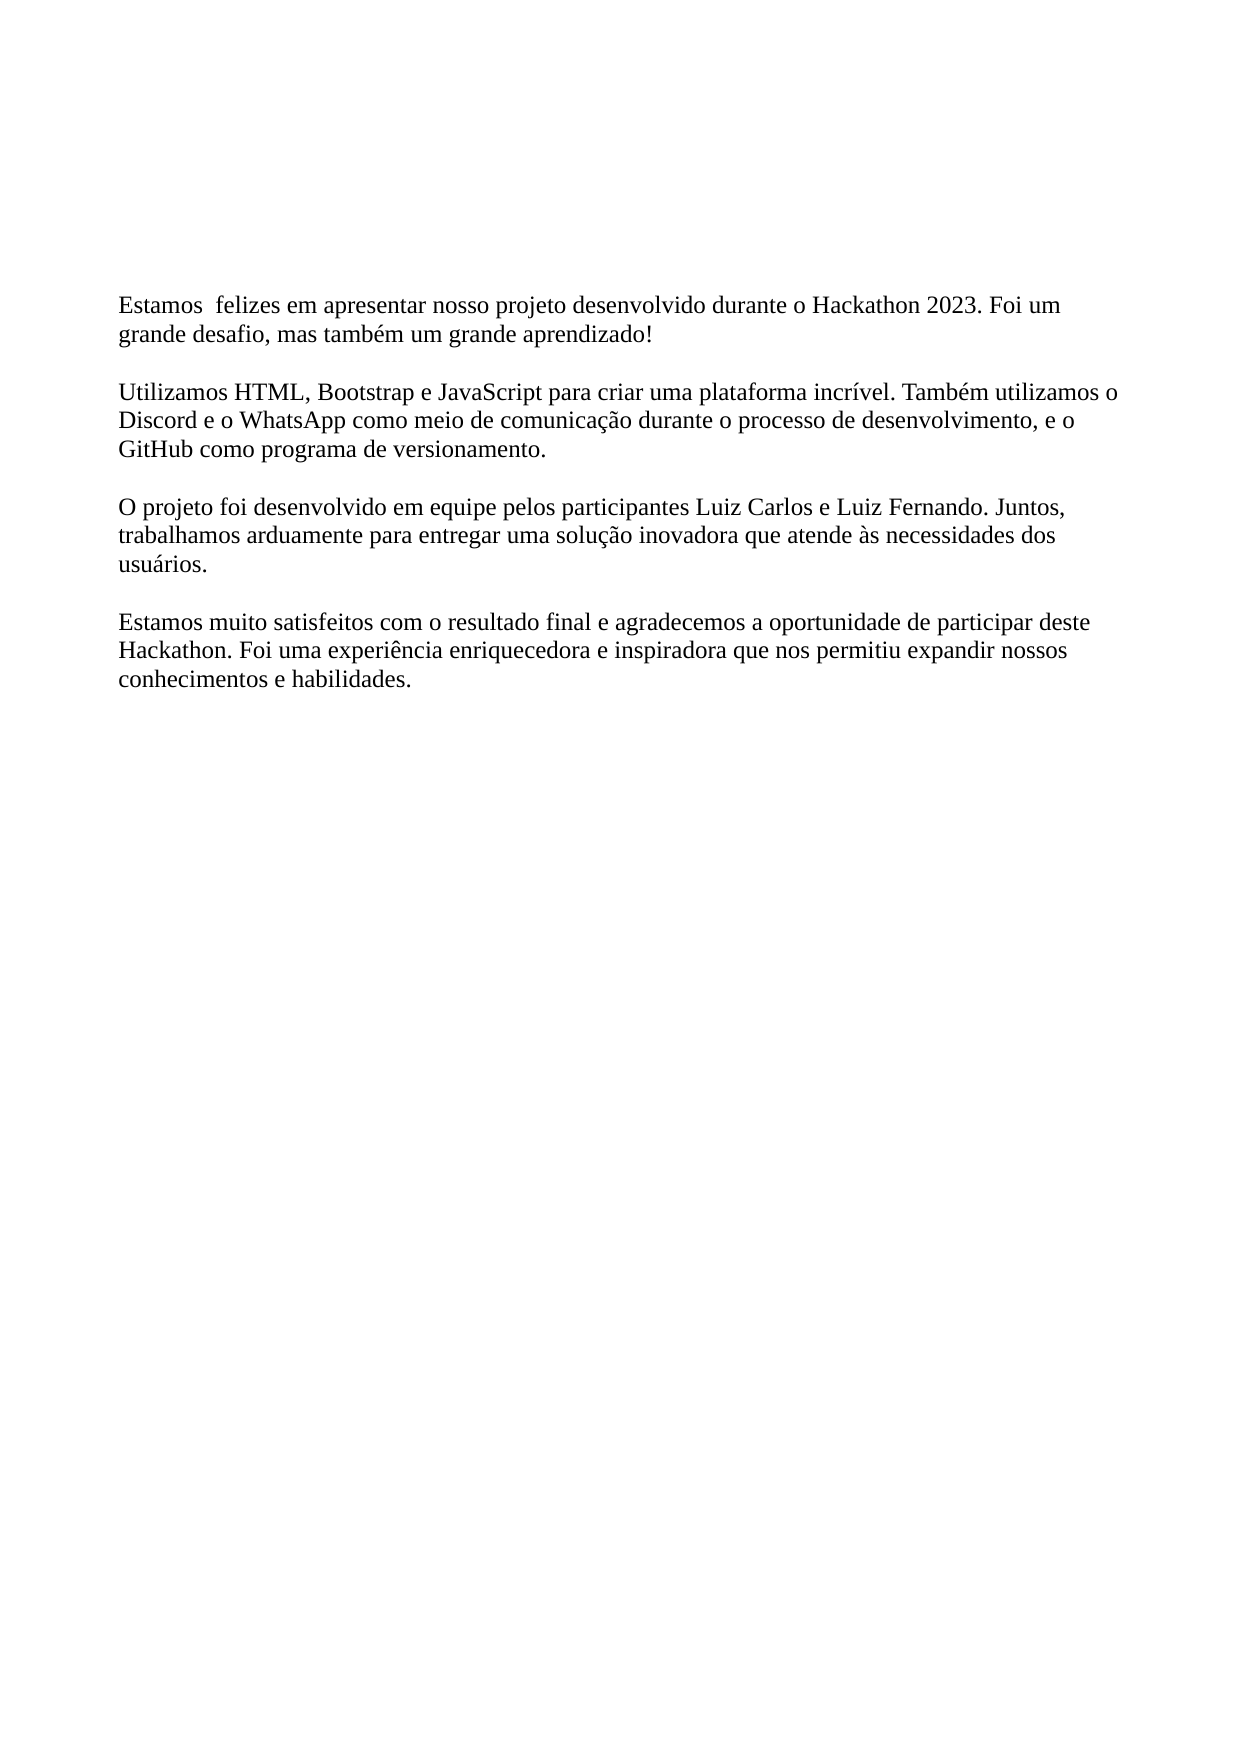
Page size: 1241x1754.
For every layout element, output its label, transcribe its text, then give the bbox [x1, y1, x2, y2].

text Estamos felizes em apresentar nosso projeto desenvolvido durante o Hackathon 2023. Foi um grande desafio, mas também um grande aprendizado! [118, 291, 1122, 348]
text O projeto foi desenvolvido em equipe pelos participantes Luiz Carlos e Luiz Fernando. Juntos, trabalhamos arduamente para entregar uma solução inovadora que atende às necessidades dos usuários. [118, 492, 1122, 578]
text Estamos muito satisfeitos com o resultado final e agradecemos a oportunidade de participar deste Hackathon. Foi uma experiência enriquecedora e inspiradora que nos permitiu expandir nossos conhecimentos e habilidades. [118, 607, 1122, 693]
text Utilizamos HTML, Bootstrap e JavaScript para criar uma plataforma incrível. Também utilizamos o Discord e o WhatsApp como meio de comunicação durante o processo de desenvolvimento, e o GitHub como programa de versionamento. [118, 377, 1122, 463]
